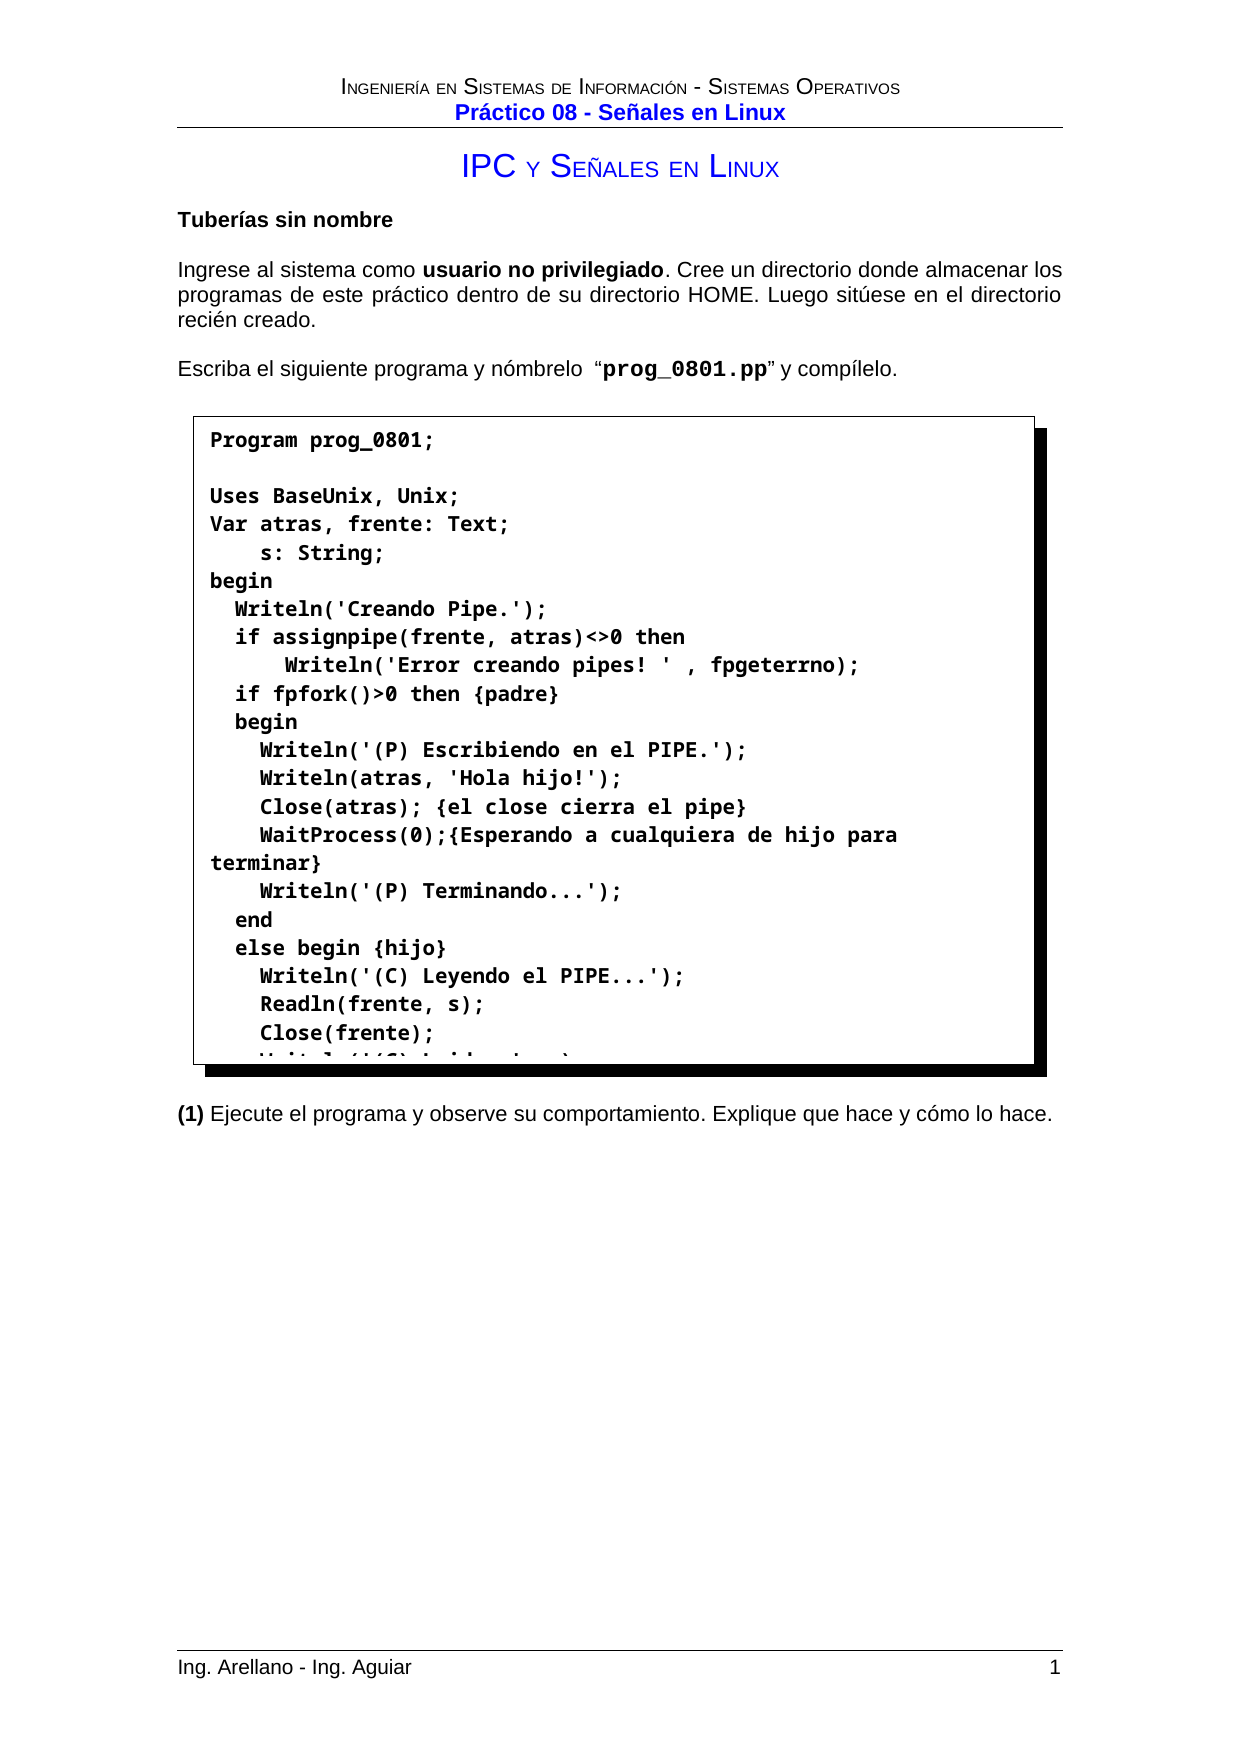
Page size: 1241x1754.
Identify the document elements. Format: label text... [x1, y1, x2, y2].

text Close(frente); [210, 1018, 1018, 1046]
text Writeln(atras, 'Hola hijo!'); [210, 763, 1018, 792]
text if fpfork()>0 then {padre} [210, 679, 1018, 707]
text Readln(frente, s); [210, 989, 1018, 1018]
text Tuberías sin nombre [177, 208, 1063, 233]
text (1) Ejecute el programa y observe su comportamiento. Explique que hace y cómo lo hace. [177, 1102, 1063, 1126]
text Writeln('(P) Escribiendo en el PIPE.'); [210, 735, 1018, 763]
text if assignpipe(frente, atras)<>0 then [210, 622, 1018, 651]
text Writeln('(P) Terminando...'); [210, 876, 1018, 905]
text IPC y Señales en Linux [177, 148, 1063, 185]
text Writeln('(C) Leyendo el PIPE...'); [210, 961, 1018, 989]
text Uses BaseUnix, Unix; [210, 481, 1018, 509]
text Writeln('(C) Leido: ', s); [210, 1046, 1018, 1055]
text Escriba el siguiente programa y nómbrelo “prog_0801.pp” y compílelo. [177, 357, 1063, 384]
text s: String; [210, 538, 1018, 566]
text begin [210, 707, 1018, 735]
text Close(atras); {el close cierra el pipe} [210, 792, 1018, 820]
text Var atras, frente: Text; [210, 509, 1018, 538]
text Ingrese al sistema como usuario no privilegiado. Cree un directorio donde almacenar los programas de este práctico dentro de su directorio HOME. Luego sitúese en el directorio recién creado. [177, 257, 1063, 332]
text Writeln('Creando Pipe.'); [210, 594, 1018, 622]
text else begin {hijo} [210, 933, 1018, 961]
text end [210, 905, 1018, 933]
text Writeln('Error creando pipes! ' , fpgeterrno); [210, 651, 1018, 679]
text WaitProcess(0);{Esperando a cualquiera de hijo para terminar} [210, 820, 1018, 876]
text begin [210, 566, 1018, 594]
text Program prog_0801; [210, 425, 1018, 453]
